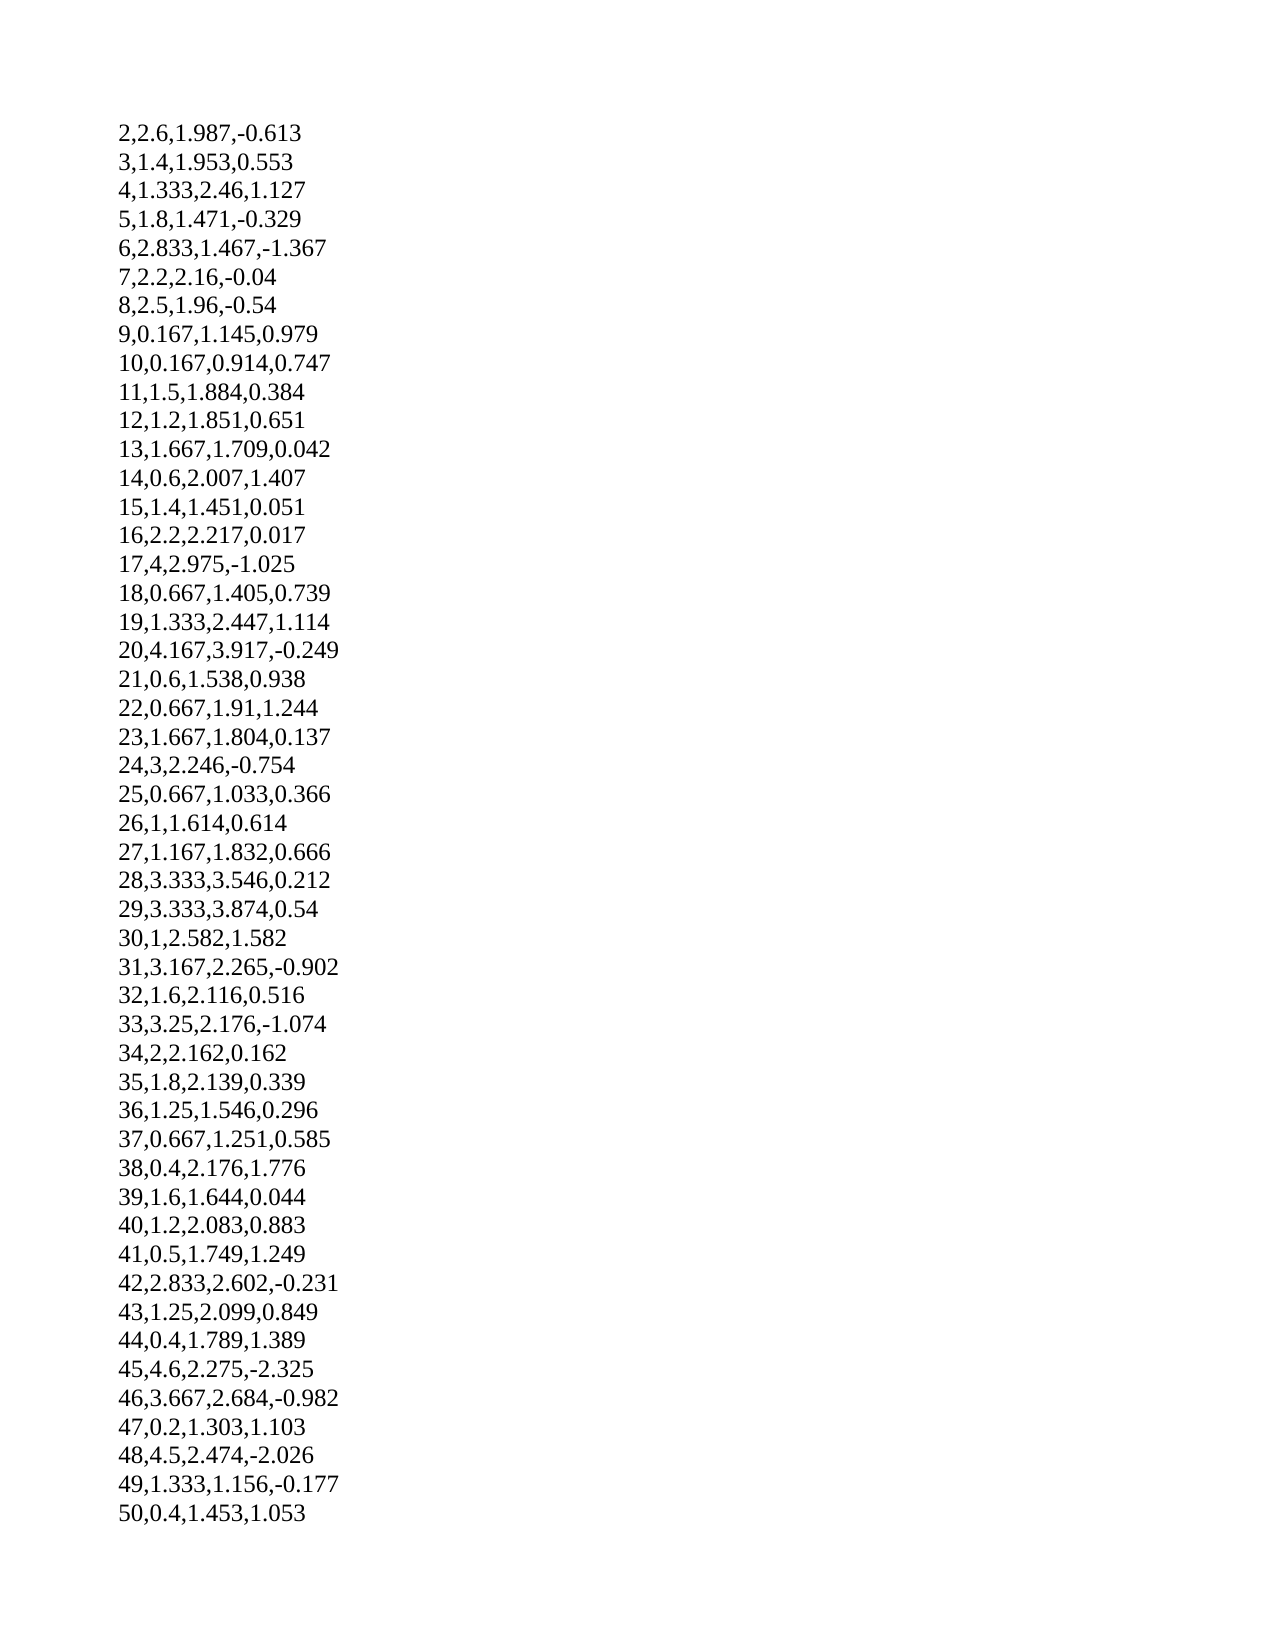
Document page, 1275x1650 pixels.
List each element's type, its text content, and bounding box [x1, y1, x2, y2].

text 21,0.6,1.538,0.938 [118, 664, 1157, 693]
text 11,1.5,1.884,0.384 [118, 377, 1157, 406]
text 19,1.333,2.447,1.114 [118, 607, 1157, 636]
text 33,3.25,2.176,-1.074 [118, 1009, 1157, 1038]
text 6,2.833,1.467,-1.367 [118, 233, 1157, 262]
text 25,0.667,1.033,0.366 [118, 779, 1157, 808]
text 12,1.2,1.851,0.651 [118, 406, 1157, 434]
text 44,0.4,1.789,1.389 [118, 1326, 1157, 1354]
text 8,2.5,1.96,-0.54 [118, 291, 1157, 319]
text 16,2.2,2.217,0.017 [118, 521, 1157, 549]
text 20,4.167,3.917,-0.249 [118, 636, 1157, 664]
text 32,1.6,2.116,0.516 [118, 981, 1157, 1009]
text 48,4.5,2.474,-2.026 [118, 1441, 1157, 1469]
text 22,0.667,1.91,1.244 [118, 693, 1157, 722]
text 38,0.4,2.176,1.776 [118, 1153, 1157, 1182]
text 26,1,1.614,0.614 [118, 808, 1157, 837]
text 4,1.333,2.46,1.127 [118, 176, 1157, 204]
text 41,0.5,1.749,1.249 [118, 1239, 1157, 1268]
text 45,4.6,2.275,-2.325 [118, 1354, 1157, 1383]
text 7,2.2,2.16,-0.04 [118, 262, 1157, 291]
text 17,4,2.975,-1.025 [118, 549, 1157, 578]
text 9,0.167,1.145,0.979 [118, 319, 1157, 348]
text 37,0.667,1.251,0.585 [118, 1124, 1157, 1153]
text 28,3.333,3.546,0.212 [118, 866, 1157, 894]
text 3,1.4,1.953,0.553 [118, 147, 1157, 176]
text 10,0.167,0.914,0.747 [118, 348, 1157, 377]
text 47,0.2,1.303,1.103 [118, 1412, 1157, 1441]
text 14,0.6,2.007,1.407 [118, 463, 1157, 492]
text 24,3,2.246,-0.754 [118, 751, 1157, 779]
text 42,2.833,2.602,-0.231 [118, 1268, 1157, 1297]
text 40,1.2,2.083,0.883 [118, 1211, 1157, 1239]
text 5,1.8,1.471,-0.329 [118, 204, 1157, 233]
text 23,1.667,1.804,0.137 [118, 722, 1157, 751]
text 15,1.4,1.451,0.051 [118, 492, 1157, 521]
text 35,1.8,2.139,0.339 [118, 1067, 1157, 1096]
text 31,3.167,2.265,-0.902 [118, 952, 1157, 981]
text 43,1.25,2.099,0.849 [118, 1297, 1157, 1326]
text 27,1.167,1.832,0.666 [118, 837, 1157, 866]
text 2,2.6,1.987,-0.613 [118, 118, 1157, 147]
text 18,0.667,1.405,0.739 [118, 578, 1157, 607]
text 39,1.6,1.644,0.044 [118, 1182, 1157, 1211]
text 30,1,2.582,1.582 [118, 923, 1157, 952]
text 50,0.4,1.453,1.053 [118, 1498, 1157, 1527]
text 49,1.333,1.156,-0.177 [118, 1469, 1157, 1498]
text 46,3.667,2.684,-0.982 [118, 1383, 1157, 1412]
text 29,3.333,3.874,0.54 [118, 894, 1157, 923]
text 36,1.25,1.546,0.296 [118, 1096, 1157, 1124]
text 13,1.667,1.709,0.042 [118, 434, 1157, 463]
text 34,2,2.162,0.162 [118, 1038, 1157, 1067]
